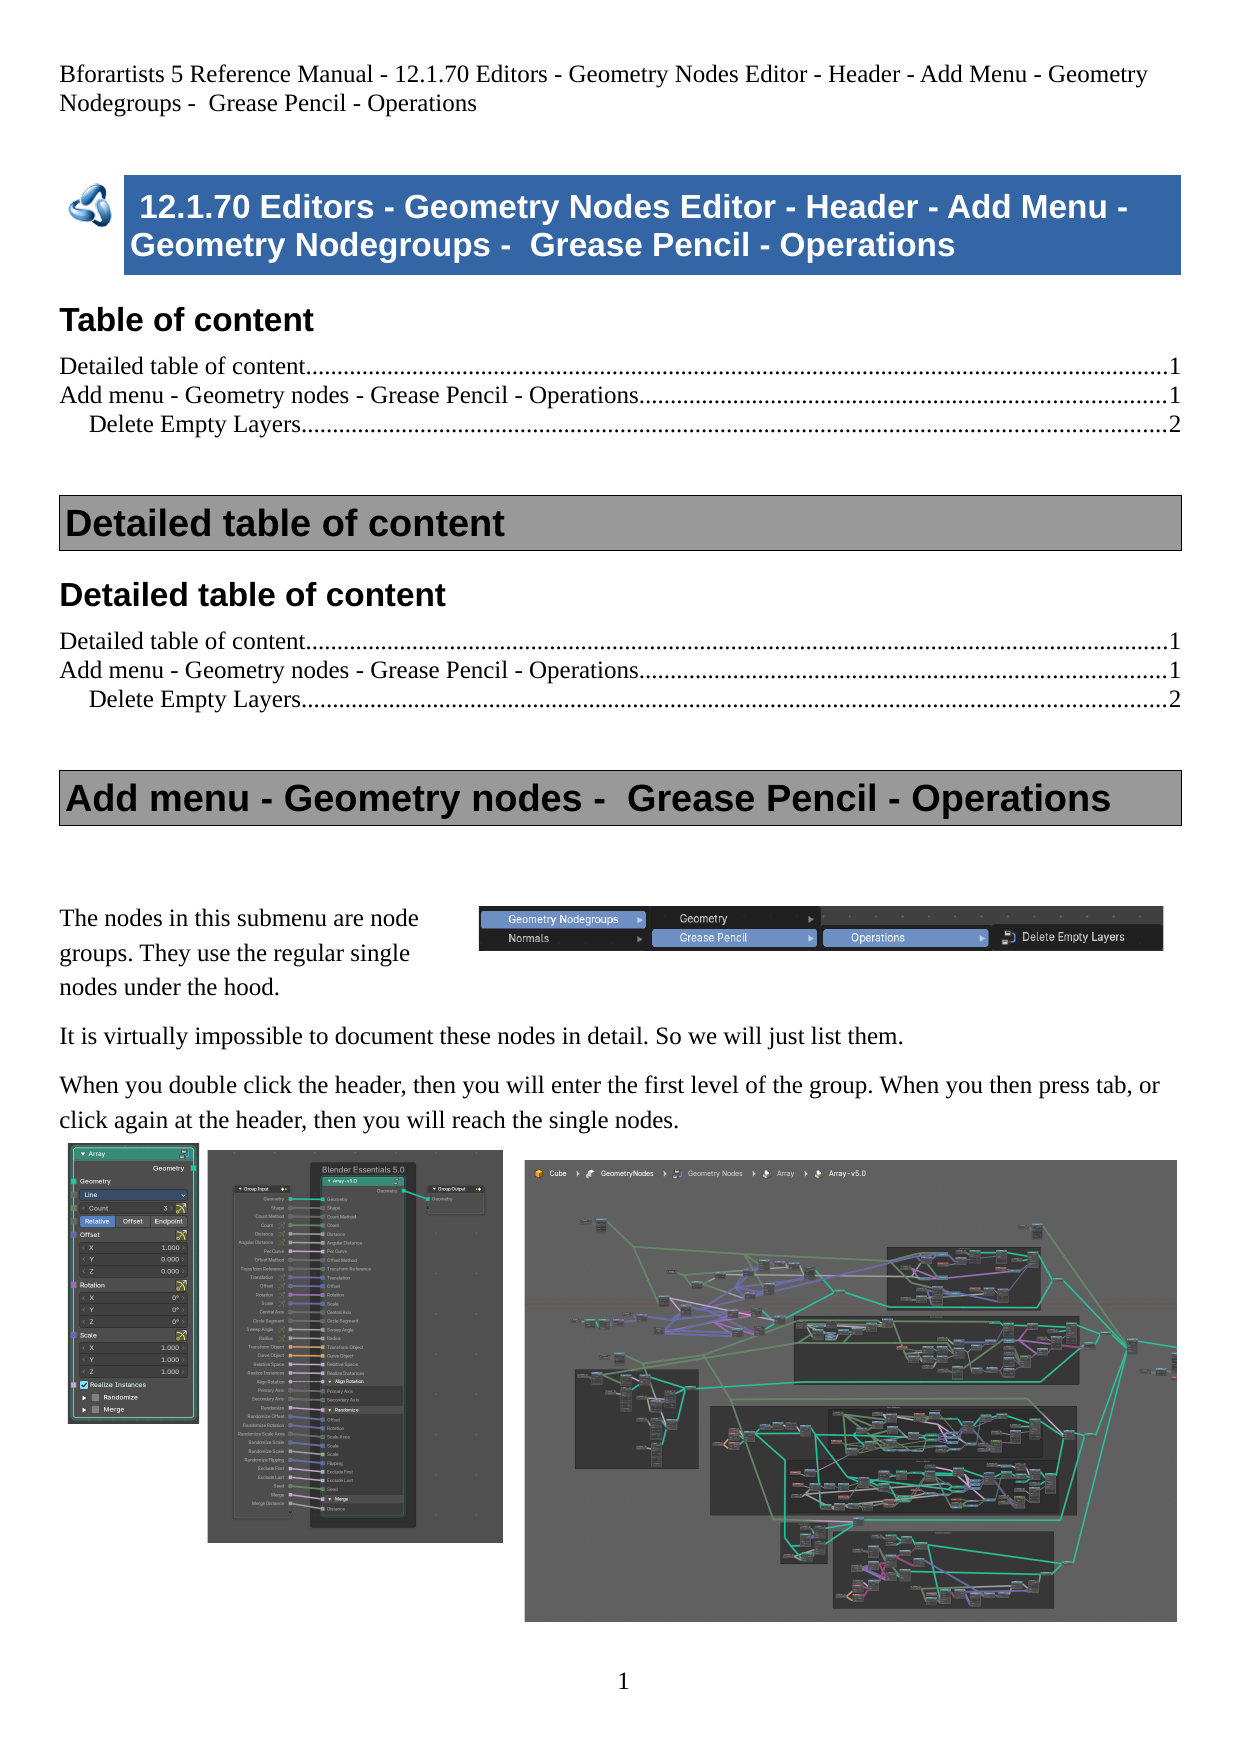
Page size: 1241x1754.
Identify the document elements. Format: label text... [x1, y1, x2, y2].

picture [207, 1150, 503, 1543]
text Delete Empty Layers 2 [88, 409, 1181, 438]
text It is virtually impossible to document these nodes in detail. So we will just list them. [59, 1021, 1181, 1050]
subtitle Detailed table of content [59, 575, 1181, 614]
text Add menu - Geometry nodes - Grease Pencil - Operations 1 [59, 655, 1181, 684]
picture [65, 180, 114, 230]
text When you double click the header, then you will enter the first level of the group. When you then press tab, or click again at the header, then you will reach the single nodes. [59, 1070, 1181, 1133]
picture [524, 1160, 1177, 1622]
table_header Add menu - Geometry nodes - Grease Pencil - Operations [60, 771, 1181, 825]
table_header 12.1.70 Editors - Geometry Nodes Editor - Header - Add Menu - Geometry Nodegroups - Grease Pencil - Operations [124, 175, 1181, 275]
text Detailed table of content 1 [59, 626, 1181, 655]
table_header [59, 175, 124, 275]
picture [67, 1143, 200, 1424]
table_header Detailed table of content [60, 496, 1181, 550]
text Delete Empty Layers 2 [88, 684, 1181, 713]
text Add menu - Geometry nodes - Grease Pencil - Operations 1 [59, 380, 1181, 409]
subtitle Table of content [59, 300, 1181, 339]
picture [478, 906, 1164, 951]
text Detailed table of content 1 [59, 351, 1181, 380]
text The nodes in this submenu are node groups. They use the regular single nodes under the hood. [59, 903, 1181, 1001]
